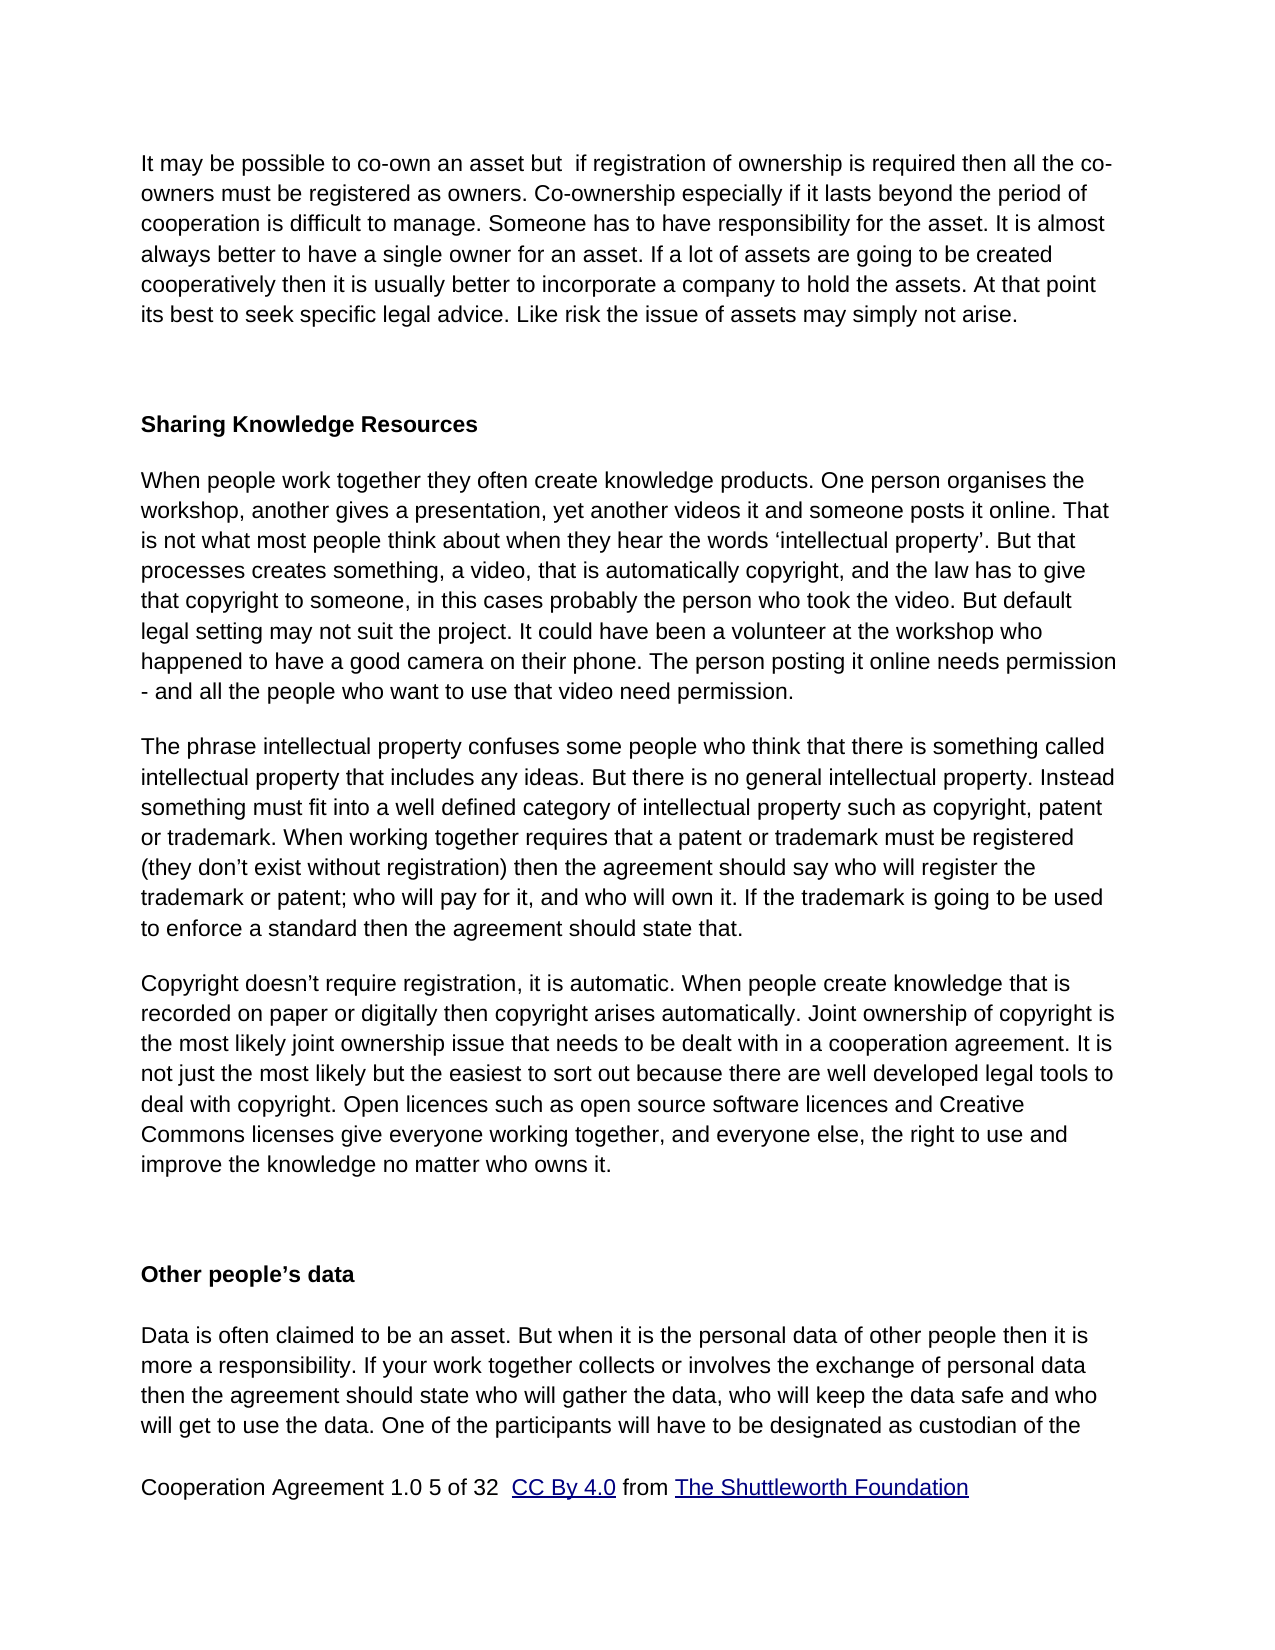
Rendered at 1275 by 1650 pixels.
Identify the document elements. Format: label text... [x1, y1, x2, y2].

text Sharing Knowledge Resources [141, 411, 1125, 438]
text The phrase intellectual property confuses some people who think that there is something called intellectual property that includes any ideas. But there is no general intellectual property. Instead something must fit into a well defined category of intellectual property such as copyright, patent or trademark. When working together requires that a patent or trademark must be registered (they don’t exist without registration) then the agreement should say who will register the trademark or patent; who will pay for it, and who will own it. If the trademark is going to be used to enforce a standard then the agreement should state that. [141, 733, 1125, 941]
text When people work together they often create knowledge products. One person organises the workshop, another gives a presentation, yet another videos it and someone posts it online. That is not what most people think about when they hear the words ‘intellectual property’. But that processes creates something, a video, that is automatically copyright, and the law has to give that copyright to someone, in this cases probably the person who took the video. But default legal setting may not suit the project. It could have been a volunteer at the workshop who happened to have a good camera on their phone. The person posting it online needs permission - and all the people who want to use that video need permission. [141, 467, 1125, 704]
text It may be possible to co-own an asset but if registration of ownership is required then all the co-owners must be registered as owners. Co-ownership especially if it lasts beyond the period of cooperation is difficult to manage. Someone has to have responsibility for the asset. It is almost always better to have a single owner for an asset. If a lot of assets are going to be created cooperatively then it is usually better to incorporate a company to hold the assets. At that point its best to seek specific legal advice. Like risk the issue of assets may simply not arise. [141, 150, 1125, 327]
text Data is often claimed to be an asset. But when it is the personal data of other people then it is more a responsibility. If your work together collects or involves the exchange of personal data then the agreement should state who will gather the data, who will keep the data safe and who will get to use the data. One of the participants will have to be designated as custodian of the [141, 1322, 1125, 1439]
text Copyright doesn’t require registration, it is automatic. When people create knowledge that is recorded on paper or digitally then copyright arises automatically. Joint ownership of copyright is the most likely joint ownership issue that needs to be dealt with in a cooperation agreement. It is not just the most likely but the easiest to sort out because there are well developed legal tools to deal with copyright. Open licences such as open source software licences and Creative Commons licenses give everyone working together, and everyone else, the right to use and improve the knowledge no matter who owns it. [141, 970, 1125, 1177]
text Other people’s data [141, 1261, 1125, 1288]
